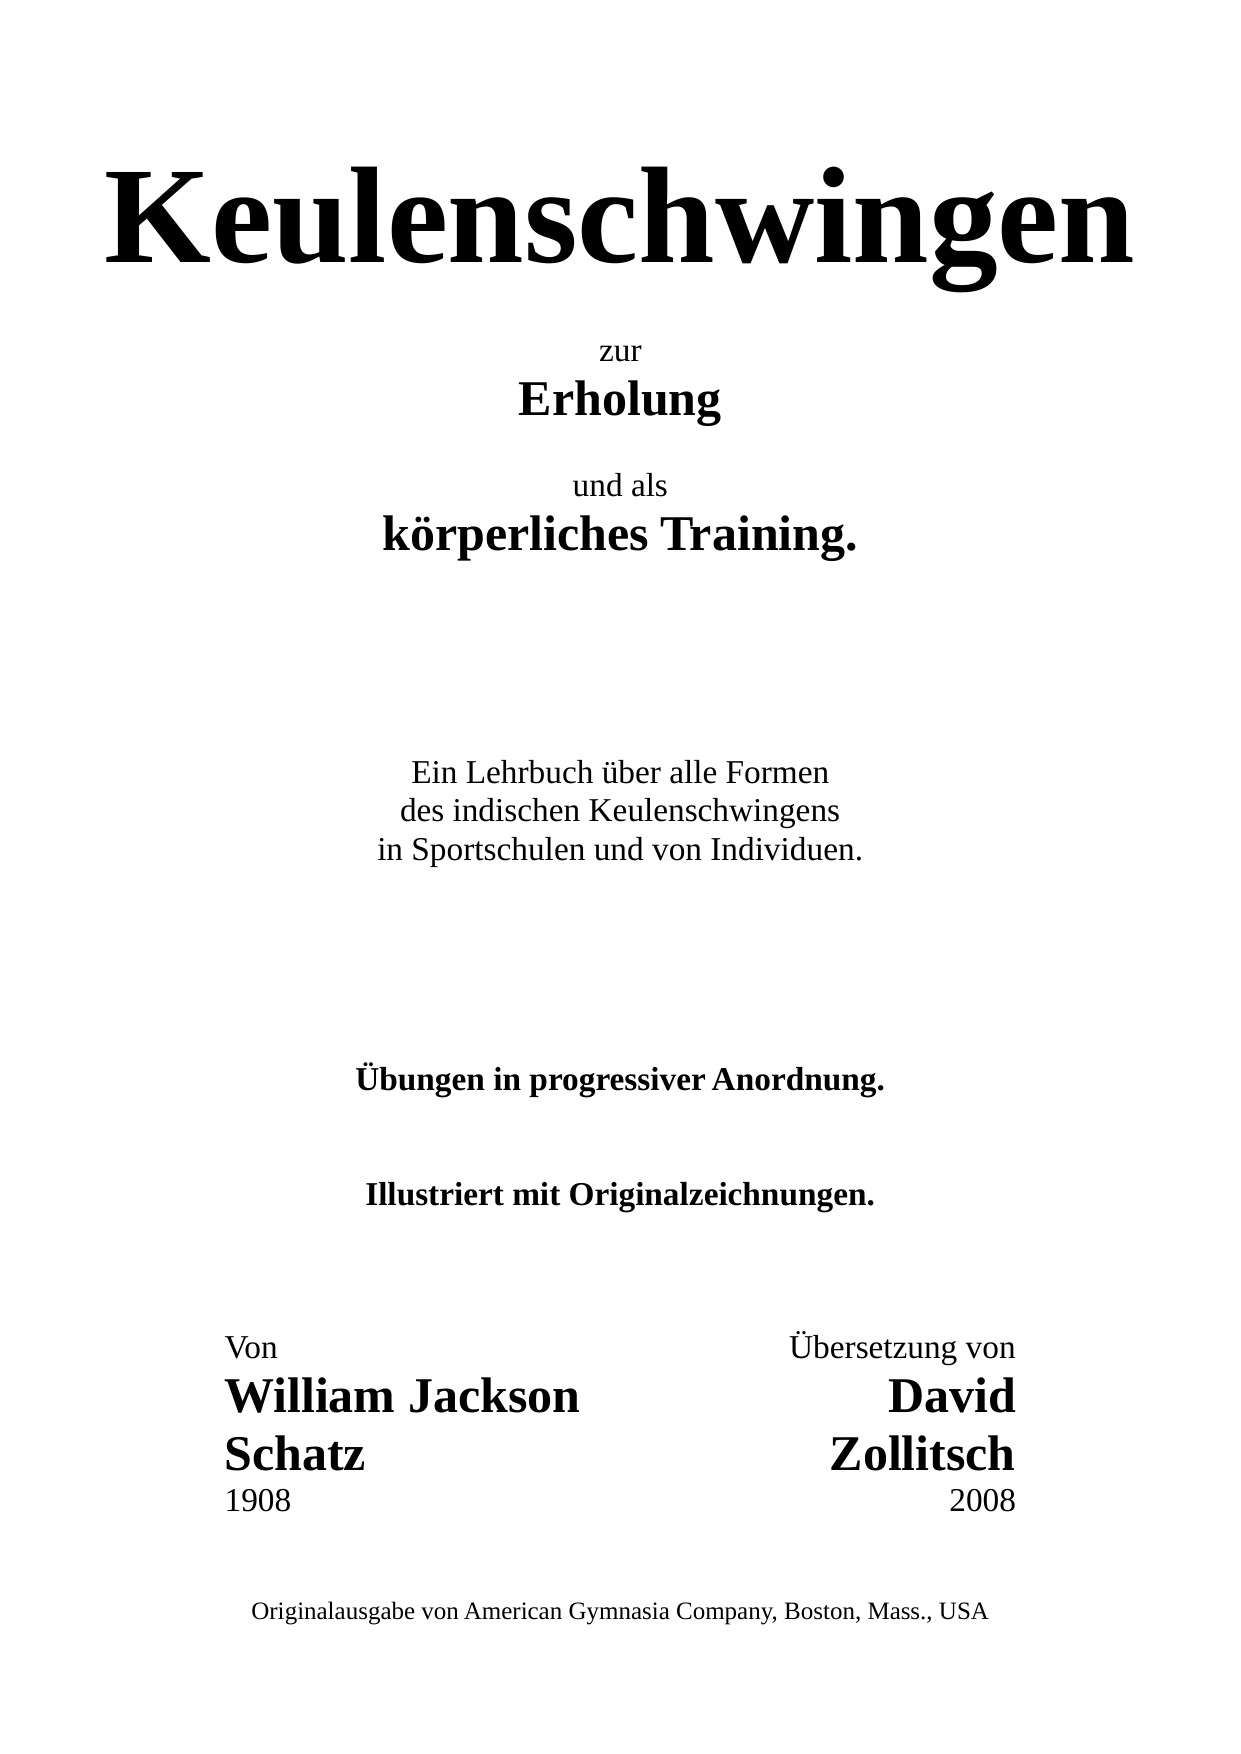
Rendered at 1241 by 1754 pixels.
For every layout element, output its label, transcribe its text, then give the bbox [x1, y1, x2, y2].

table_cell David Zollitsch [620, 1366, 1016, 1481]
text Übungen in progressiver Anordnung. [77, 1059, 1163, 1097]
text Keulenschwingen [77, 134, 1163, 292]
text des indischen Keulenschwingens [77, 791, 1163, 829]
text Originalausgabe von American Gymnasia Company, Boston, Mass., USA [77, 1596, 1163, 1624]
table_header Übersetzung von [620, 1328, 1016, 1366]
text Ein Lehrbuch über alle Formen [77, 752, 1163, 791]
text Erholung [77, 369, 1163, 427]
text körperliches Training. [77, 503, 1163, 561]
table_header Von [224, 1328, 620, 1366]
text und als [77, 465, 1163, 503]
table_cell William Jackson Schatz [224, 1366, 620, 1481]
text Illustriert mit Originalzeichnungen. [77, 1174, 1163, 1212]
text in Sportschulen und von Individuen. [77, 829, 1163, 867]
table_cell 2008 [620, 1481, 1016, 1519]
table_cell 1908 [224, 1481, 620, 1519]
text zur [77, 331, 1163, 369]
